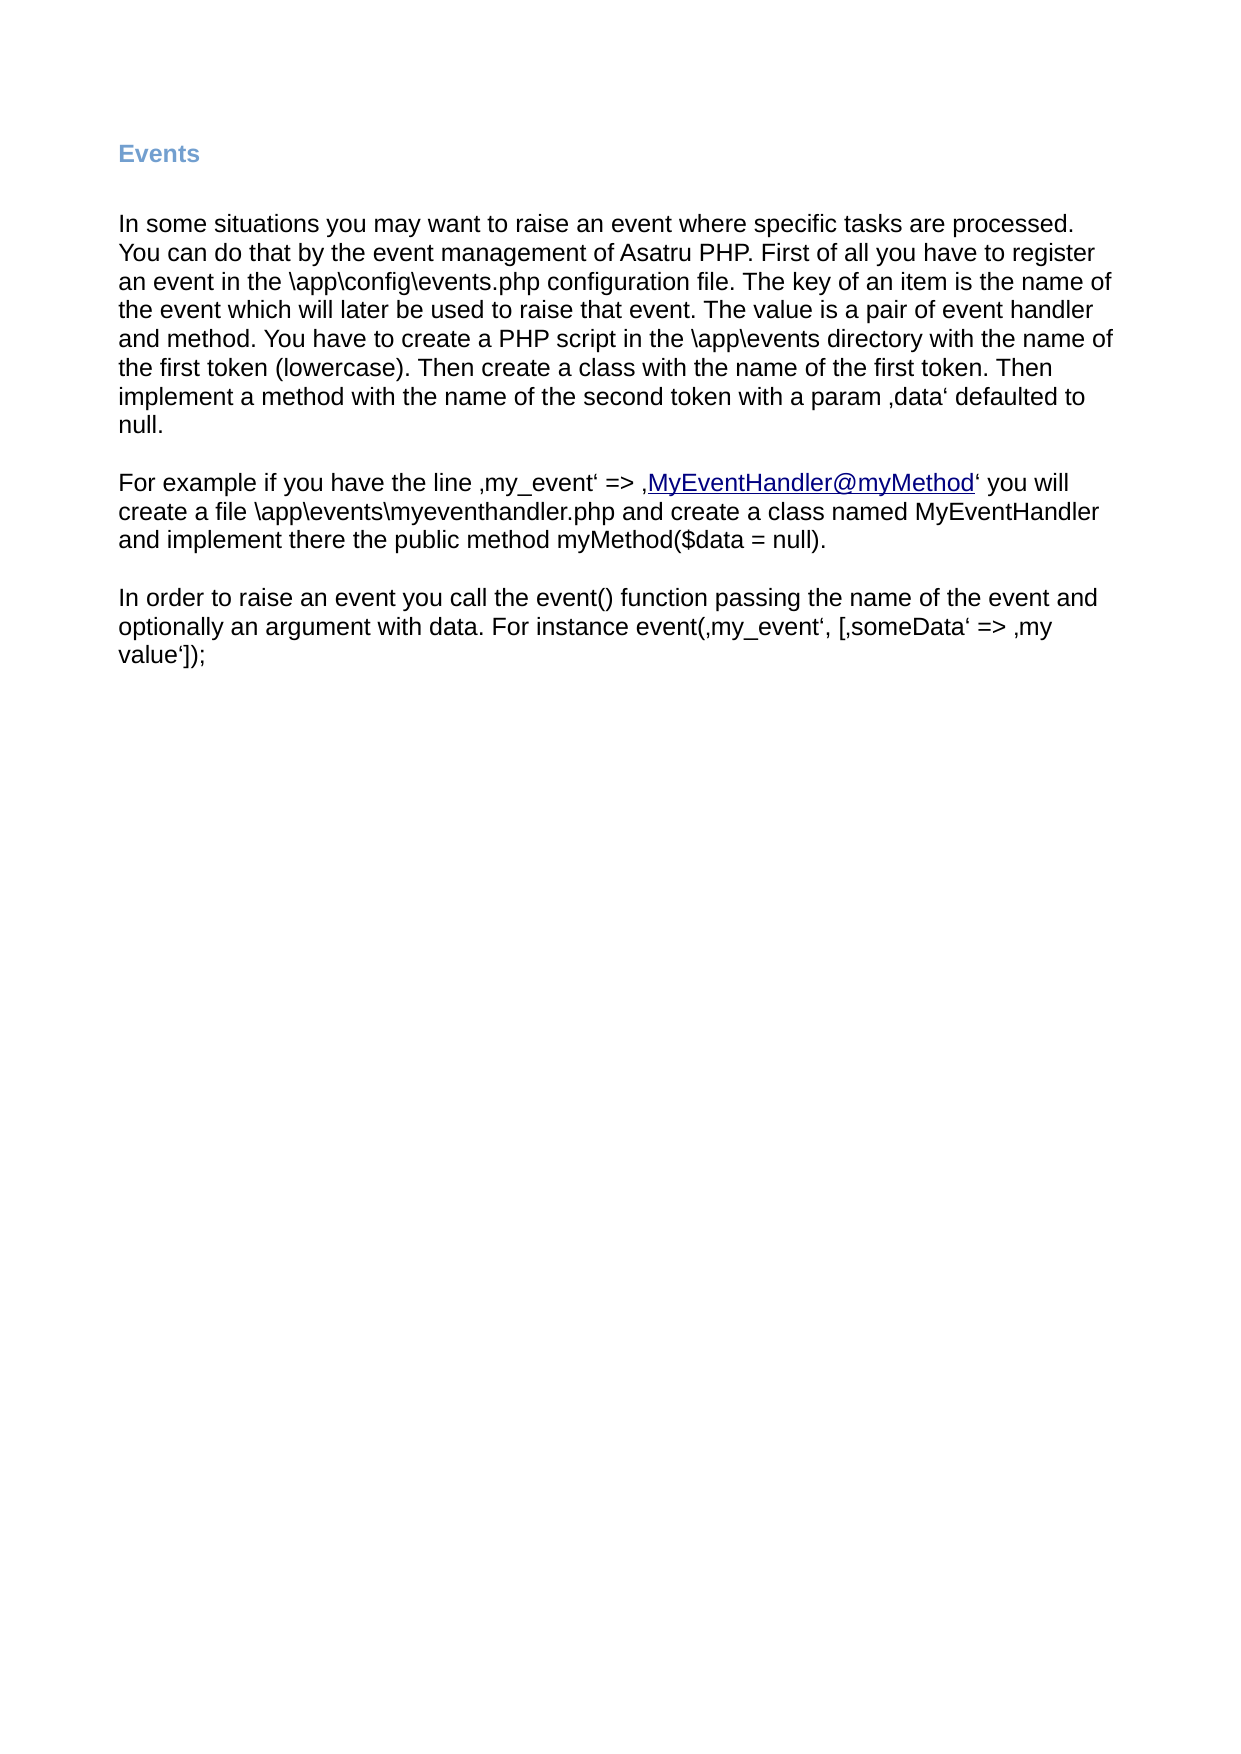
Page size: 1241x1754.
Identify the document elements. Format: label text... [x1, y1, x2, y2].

text In order to raise an event you call the event() function passing the name of the event and optionally an argument with data. For instance event(‚my_event‘, [‚someData‘ => ‚my value‘]); [118, 583, 1122, 669]
text In some situations you may want to raise an event where specific tasks are processed. You can do that by the event management of Asatru PHP. First of all you have to register an event in the \app\config\events.php configuration file. The key of an item is the name of the event which will later be used to raise that event. The value is a pair of event handler and method. You have to create a PHP script in the \app\events directory with the name of the first token (lowercase). Then create a class with the name of the first token. Then implement a method with the name of the second token with a param ‚data‘ defaulted to null. [118, 209, 1122, 439]
subtitle Events [118, 139, 1122, 168]
text For example if you have the line ‚my_event‘ => ‚MyEventHandler@myMethod‘ you will create a file \app\events\myeventhandler.php and create a class named MyEventHandler and implement there the public method myMethod($data = null). [118, 468, 1122, 554]
